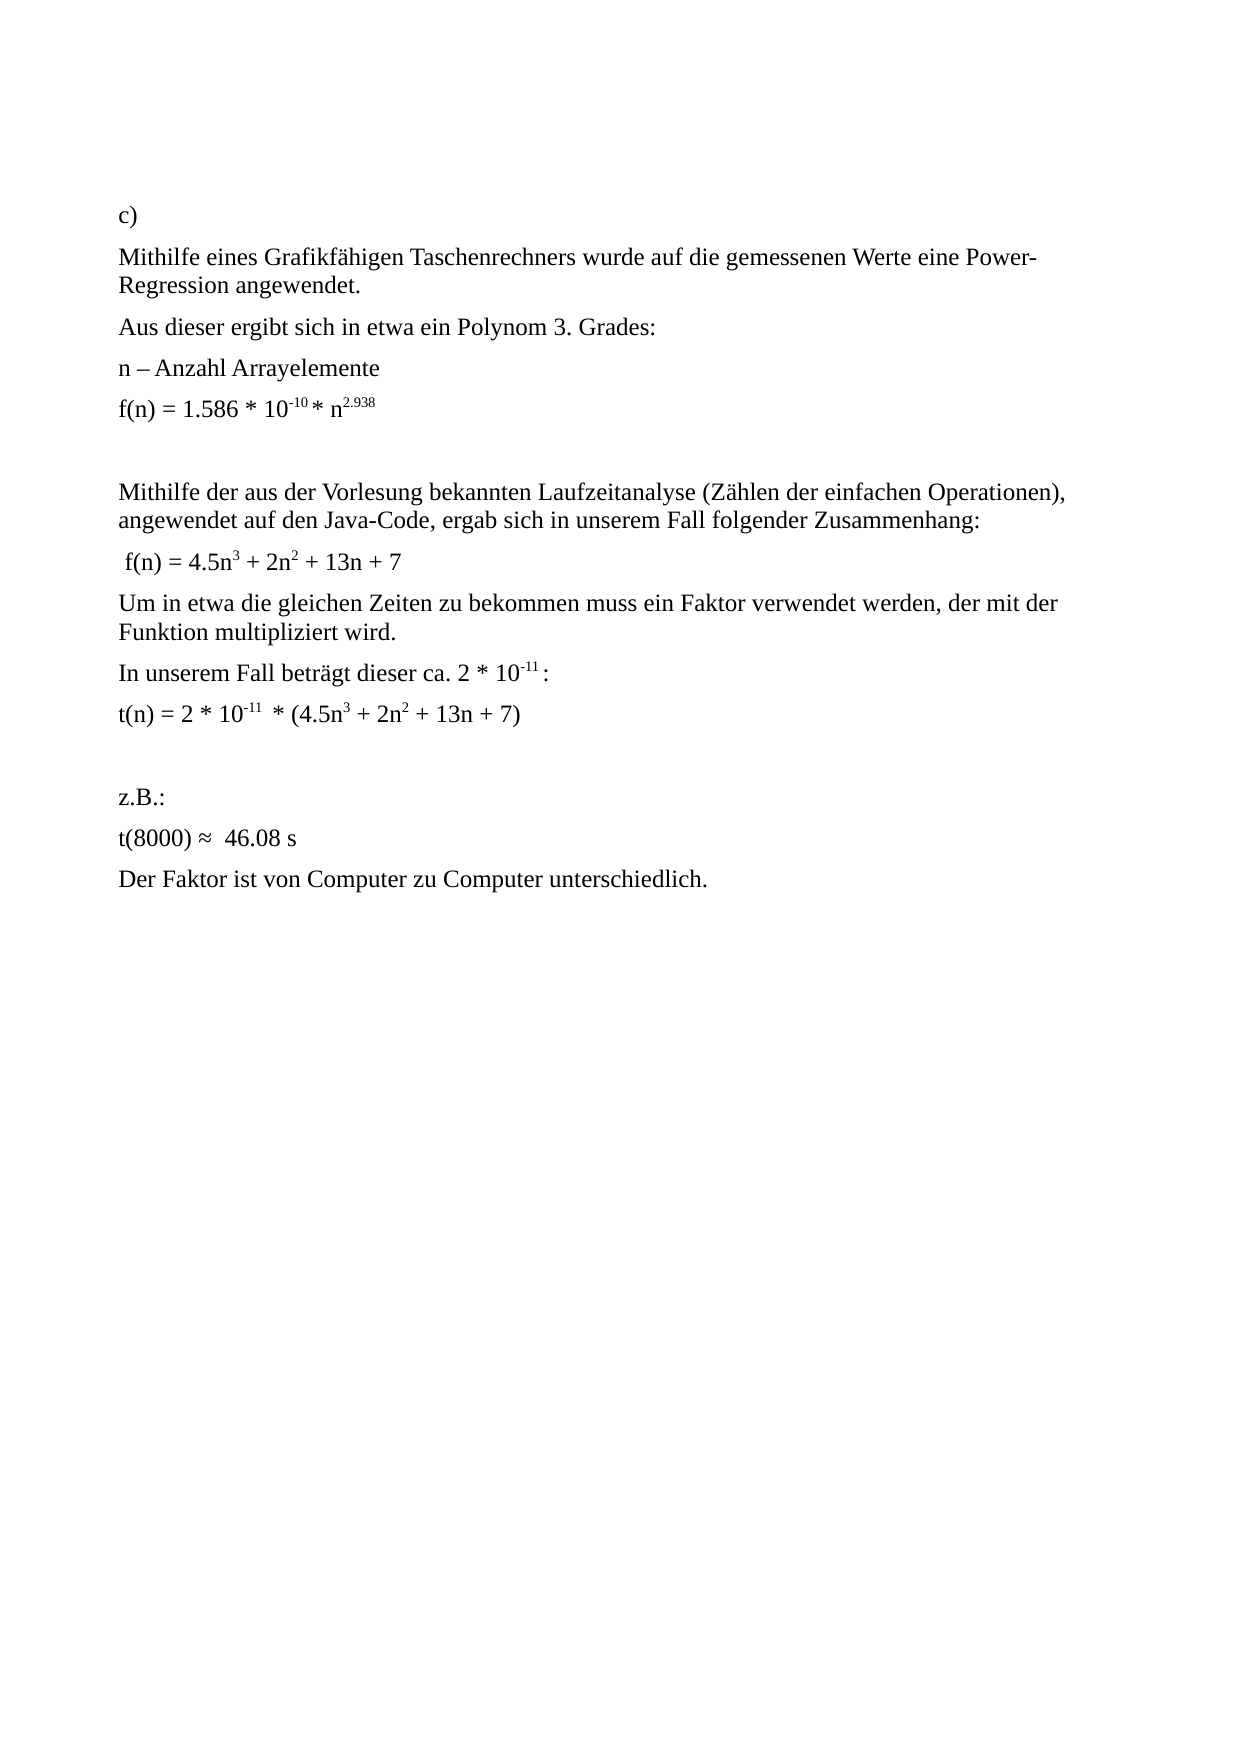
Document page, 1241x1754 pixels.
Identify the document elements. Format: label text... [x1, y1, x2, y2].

text Mithilfe der aus der Vorlesung bekannten Laufzeitanalyse (Zählen der einfachen Operationen), angewendet auf den Java-Code, ergab sich in unserem Fall folgender Zusammenhang: [118, 477, 1122, 534]
text t(n) = 2 * 10-11 * (4.5n3 + 2n2 + 13n + 7) [118, 699, 1122, 728]
text n – Anzahl Arrayelemente [118, 353, 1122, 382]
text f(n) = 1.586 * 10-10 * n2.938 [118, 394, 1122, 423]
text t(8000) ≈ 46.08 s [118, 823, 1122, 852]
text Um in etwa die gleichen Zeiten zu bekommen muss ein Faktor verwendet werden, der mit der Funktion multipliziert wird. [118, 588, 1122, 646]
text z.B.: [118, 782, 1122, 811]
text Mithilfe eines Grafikfähigen Taschenrechners wurde auf die gemessenen Werte eine Power-Regression angewendet. [118, 242, 1122, 299]
text Aus dieser ergibt sich in etwa ein Polynom 3. Grades: [118, 312, 1122, 341]
text In unserem Fall beträgt dieser ca. 2 * 10-11 : [118, 658, 1122, 687]
text c) [118, 201, 1122, 229]
text Der Faktor ist von Computer zu Computer unterschiedlich. [118, 864, 1122, 893]
text f(n) = 4.5n3 + 2n2 + 13n + 7 [118, 547, 1122, 576]
